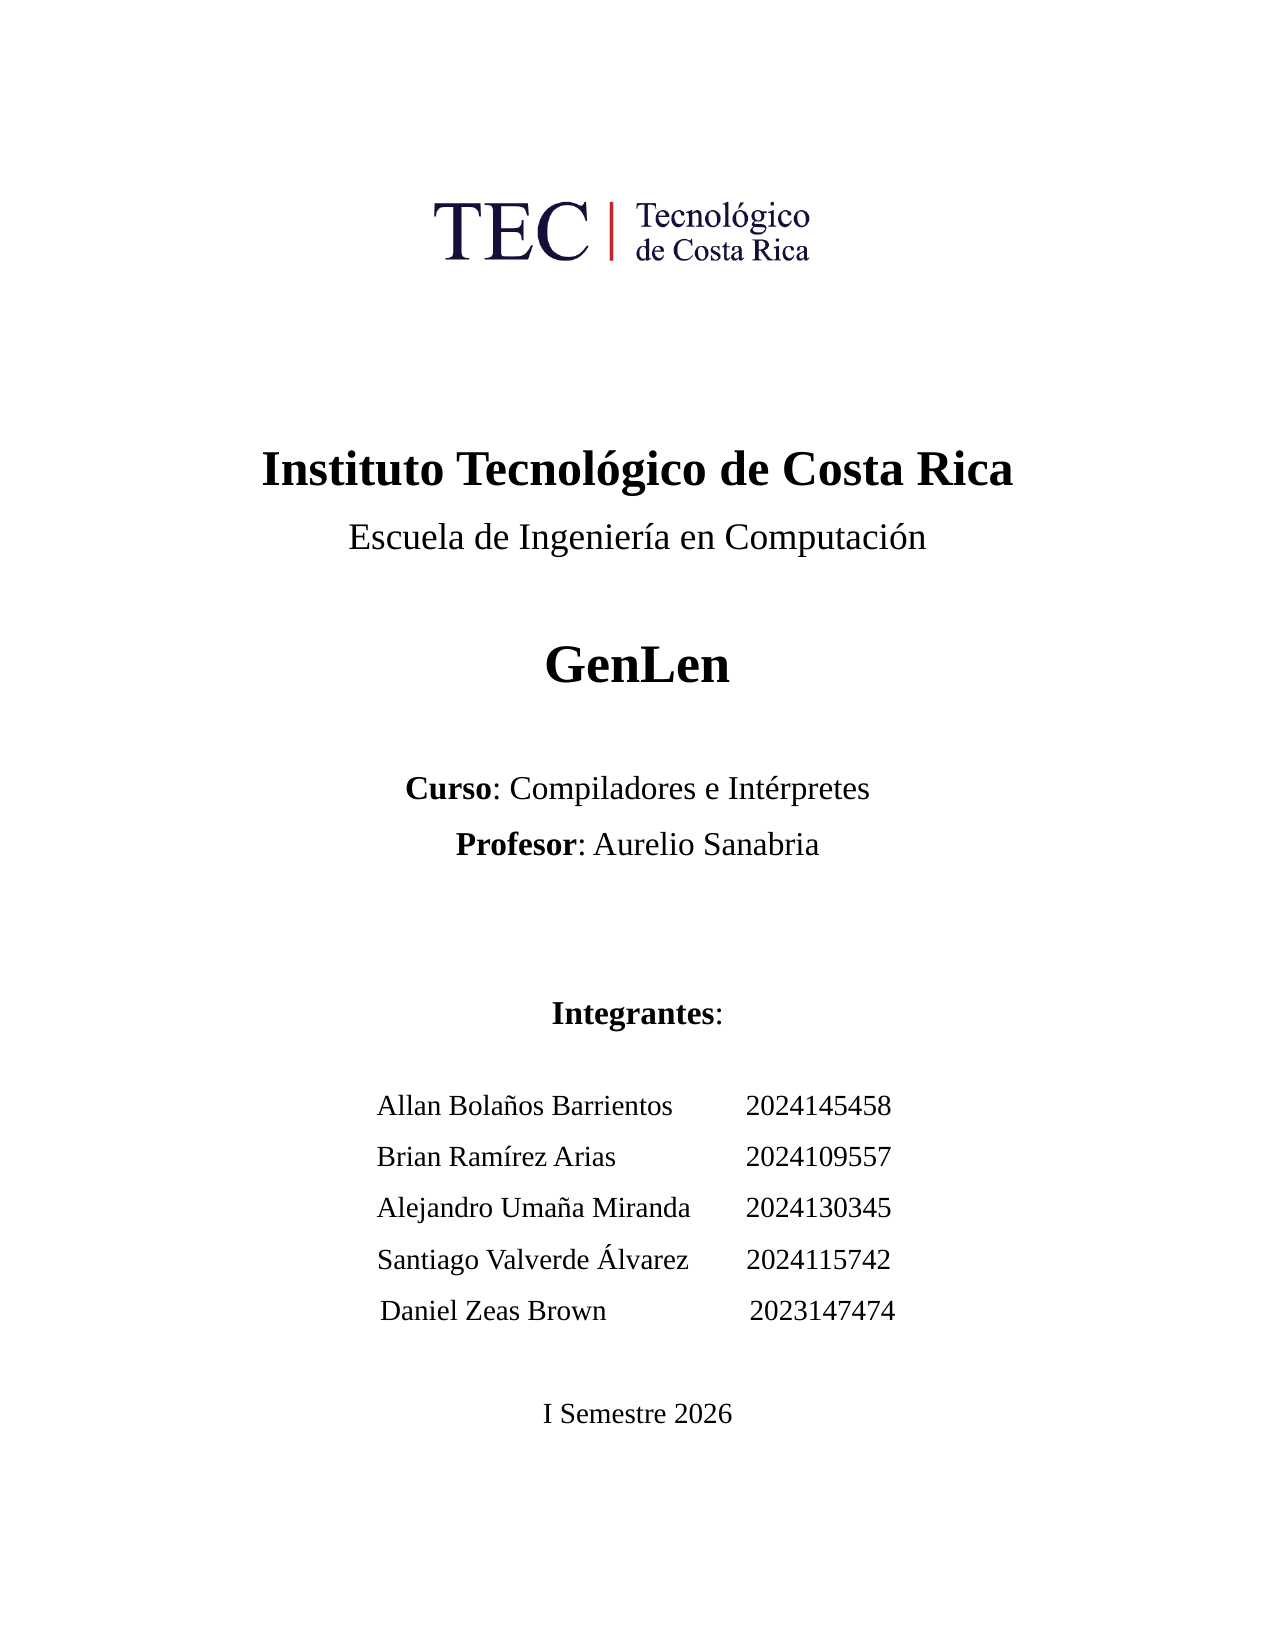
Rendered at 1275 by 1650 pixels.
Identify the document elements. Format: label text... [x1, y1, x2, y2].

picture [420, 125, 822, 337]
text Integrantes: [150, 993, 1125, 1031]
text Brian Ramírez Arias 2024109557 [150, 1139, 1125, 1173]
text Daniel Zeas Brown 2023147474 [150, 1293, 1125, 1327]
text Allan Bolaños Barrientos 2024145458 [150, 1049, 1125, 1121]
text Alejandro Umaña Miranda 2024130345 [150, 1191, 1125, 1224]
text Escuela de Ingeniería en Computación [150, 514, 1125, 557]
text Instituto Tecnológico de Costa Rica [150, 439, 1125, 496]
text Curso: Compiladores e Intérpretes [150, 768, 1125, 806]
text GenLen [150, 632, 1125, 694]
text Santiago Valverde Álvarez 2024115742 [150, 1242, 1125, 1276]
text I Semestre 2026 [150, 1396, 1125, 1430]
text Profesor: Aurelio Sanabria [150, 824, 1125, 863]
